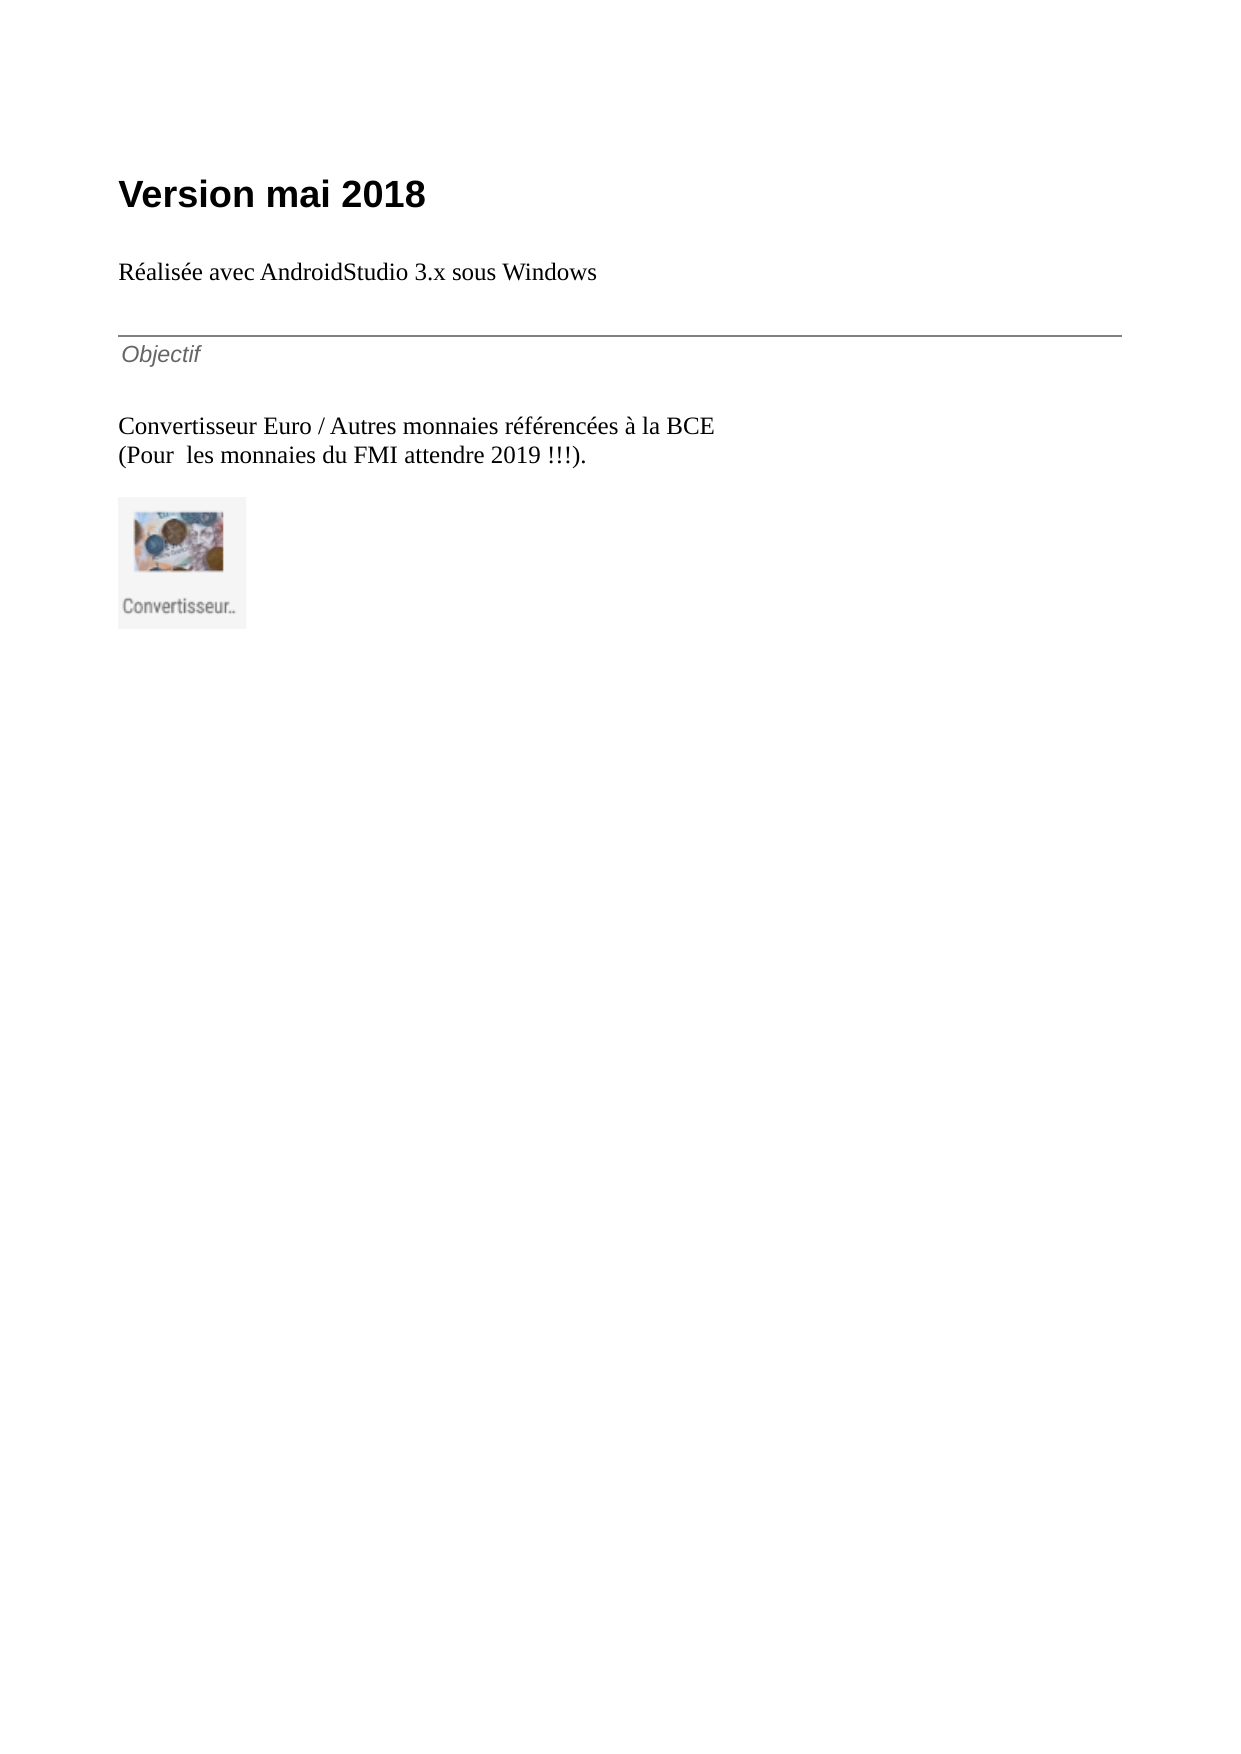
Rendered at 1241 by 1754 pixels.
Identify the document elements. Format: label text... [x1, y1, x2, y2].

text Réalisée avec AndroidStudio 3.x sous Windows [118, 257, 1122, 286]
text Convertisseur Euro / Autres monnaies référencées à la BCE [118, 411, 1122, 440]
picture [118, 497, 247, 629]
subtitle Version mai 2018 [118, 172, 1122, 216]
subtitle Objectif [118, 337, 1122, 370]
text (Pour les monnaies du FMI attendre 2019 !!!). [118, 440, 1122, 468]
